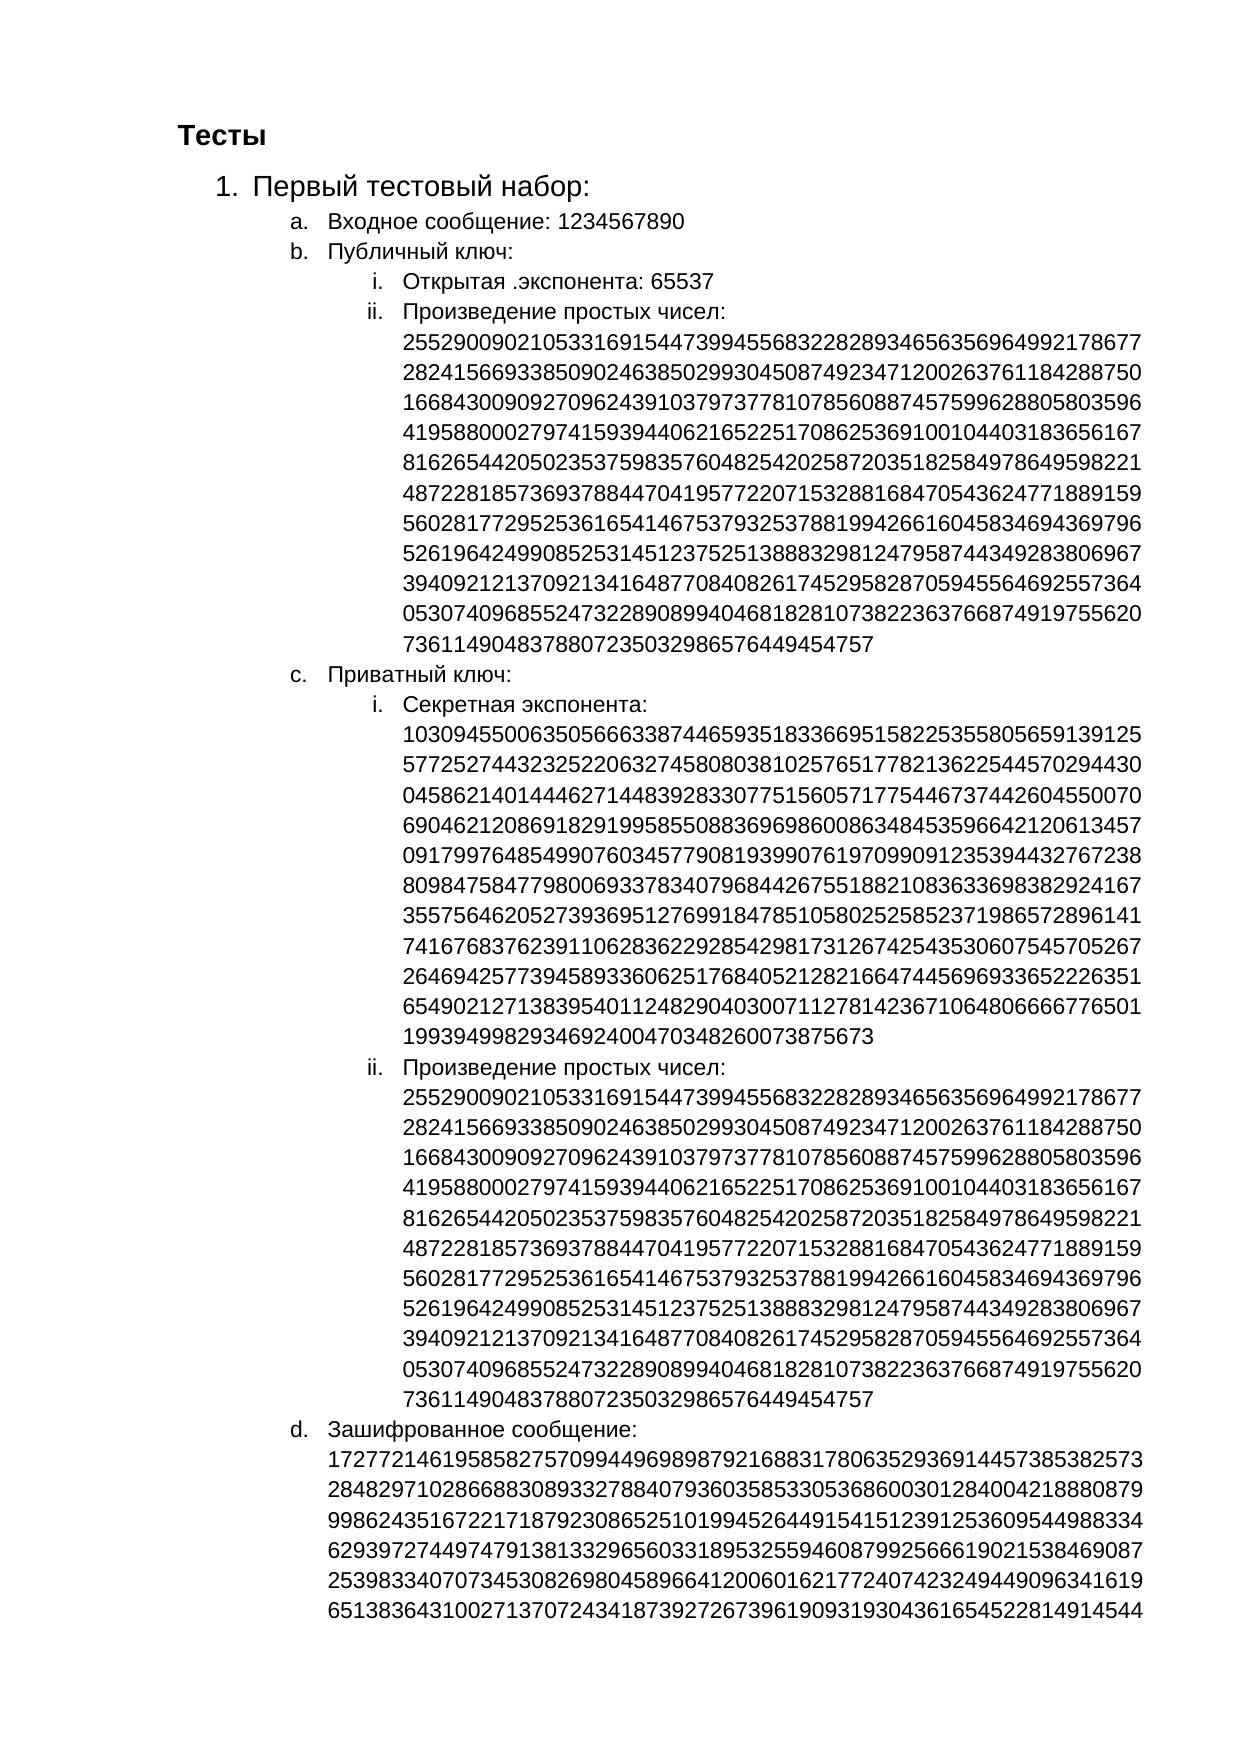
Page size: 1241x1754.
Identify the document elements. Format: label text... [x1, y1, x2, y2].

subtitle Тесты [177, 118, 1152, 152]
list Произведение простых чисел: 25529009021053316915447399455683228289346563569649921786772824156693385090246385029930450874923471200263761184288750166843009092709624391037973778107856088745759962880580359641958800027974159394406216522517086253691001044031836561678162654420502353759835760482542025872035182584978649598221487228185736937884470419577220715328816847054362477188915956028177295253616541467537932537881994266160458346943697965261964249908525314512375251388832981247958744349283806967394092121370921341648770840826174529582870594556469255736405307409685524732289089940468182810738223637668749197556207361149048378807235032986576449454757 [383, 298, 1152, 657]
list Приватный ключ: [290, 661, 1152, 687]
list Зашифрованное сообщение: 172772146195858275709944969898792168831780635293691445738538257328482971028668830893327884079360358533053686003012840042188808799986243516722171879230865251019945264491541512391253609544988334629397274497479138133296560331895325594608799256661902153846908725398334070734530826980458966412006016217724074232494490963416196513836431002713707243418739272673961909319304361654522814914544 [290, 1416, 1152, 1624]
list Публичный ключ: [290, 238, 1152, 264]
list Произведение простых чисел: 25529009021053316915447399455683228289346563569649921786772824156693385090246385029930450874923471200263761184288750166843009092709624391037973778107856088745759962880580359641958800027974159394406216522517086253691001044031836561678162654420502353759835760482542025872035182584978649598221487228185736937884470419577220715328816847054362477188915956028177295253616541467537932537881994266160458346943697965261964249908525314512375251388832981247958744349283806967394092121370921341648770840826174529582870594556469255736405307409685524732289089940468182810738223637668749197556207361149048378807235032986576449454757 [383, 1053, 1152, 1412]
list Первый тестовый набор: [215, 169, 1152, 203]
list Входное сообщение: 1234567890 [290, 208, 1152, 234]
list Секретная экспонента: 10309455006350566633874465935183366951582253558056591391255772527443232522063274580803810257651778213622544570294430045862140144462714483928330775156057177544673744260455007069046212086918291995855088369698600863484535966421206134570917997648549907603457790819399076197099091235394432767238809847584779800693378340796844267551882108363369838292416735575646205273936951276991847851058025258523719865728961417416768376239110628362292854298173126742543530607545705267264694257739458933606251768405212821664744569693365222635165490212713839540112482904030071127814236710648066667765011993949982934692400470348260073875673 [383, 691, 1152, 1050]
list Открытая .экспонента: 65537 [383, 268, 1152, 294]
